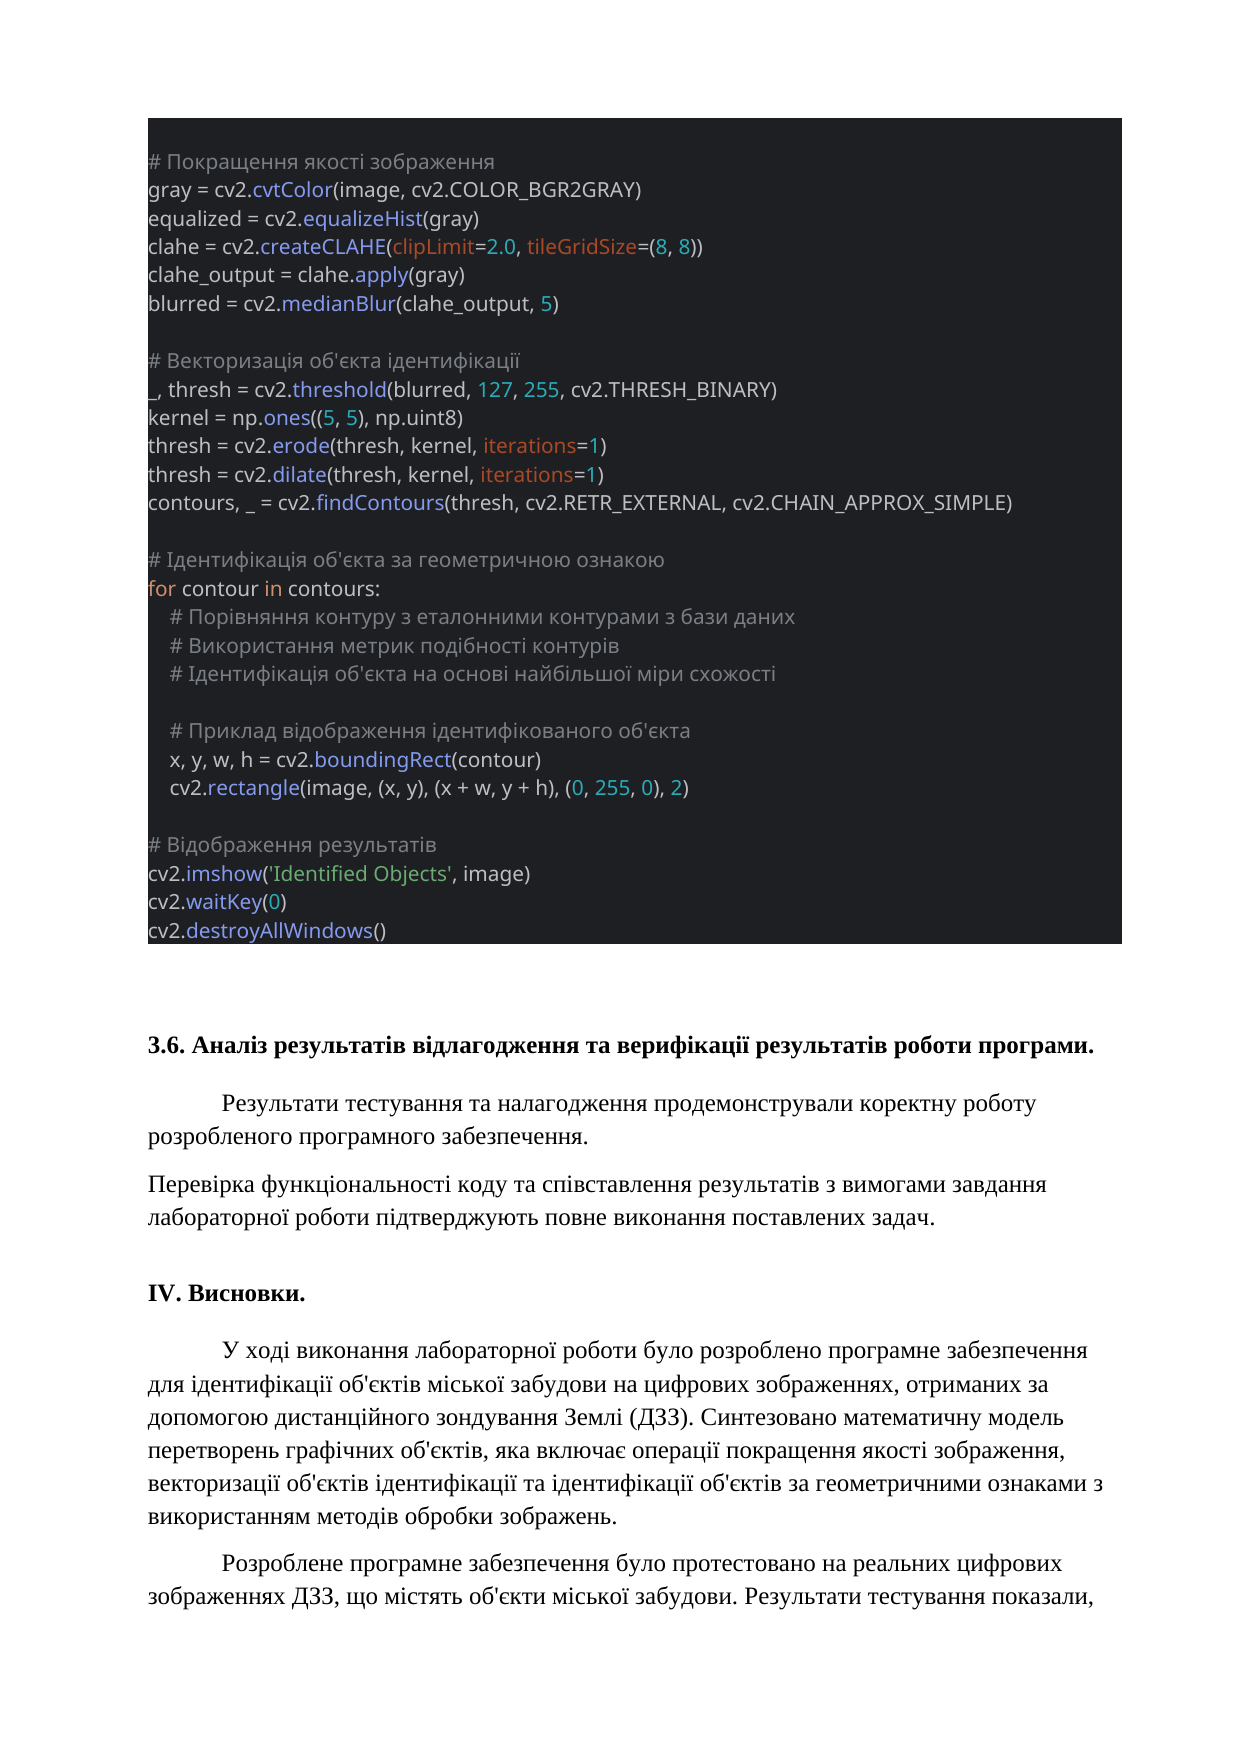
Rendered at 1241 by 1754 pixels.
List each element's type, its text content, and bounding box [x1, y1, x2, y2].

text У ході виконання лабораторної роботи було розроблено програмне забезпечення для ідентифікації об'єктів міської забудови на цифрових зображеннях, отриманих за допомогою дистанційного зондування Землі (ДЗЗ). Синтезовано математичну модель перетворень графічних об'єктів, яка включає операції покращення якості зображення, векторизації об'єктів ідентифікації та ідентифікації об'єктів за геометричними ознаками з використанням методів обробки зображень. [148, 1336, 1122, 1529]
text Розроблене програмне забезпечення було протестовано на реальних цифрових зображеннях ДЗЗ, що містять об'єкти міської забудови. Результати тестування показали, [148, 1548, 1122, 1610]
text 3.6. Аналіз результатів відлагодження та верифікації результатів роботи програми. [148, 1031, 1122, 1059]
text IV. Висновки. [148, 1278, 1122, 1307]
text Перевірка функціональності коду та співставлення результатів з вимогами завдання лабораторної роботи підтверджують повне виконання поставлених задач. [148, 1169, 1122, 1231]
text Результати тестування та налагодження продемонстрували коректну роботу розробленого програмного забезпечення. [148, 1088, 1122, 1150]
text # Покращення якості зображення gray = cv2.cvtColor(image, cv2.COLOR_BGR2GRAY) equalized = cv2.equalizeHist(gray) clahe = cv2.createCLAHE(clipLimit=2.0, tileGridSize=(8, 8)) clahe_output = clahe.apply(gray) blurred = cv2.medianBlur(clahe_output, 5) # Векторизація об'єкта ідентифікації _, thresh = cv2.threshold(blurred, 127, 255, cv2.THRESH_BINARY) kernel = np.ones((5, 5), np.uint8) thresh = cv2.erode(thresh, kernel, iterations=1) thresh = cv2.dilate(thresh, kernel, iterations=1) contours, _ = cv2.findContours(thresh, cv2.RETR_EXTERNAL, cv2.CHAIN_APPROX_SIMPLE) # Ідентифікація об'єкта за геометричною ознакою for contour in contours: # Порівняння контуру з еталонними контурами з бази даних # Використання метрик подібності контурів # Ідентифікація об'єкта на основі найбільшої міри схожості # Приклад відображення ідентифікованого об'єкта x, y, w, h = cv2.boundingRect(contour) cv2.rectangle(image, (x, y), (x + w, y + h), (0, 255, 0), 2) # Відображення результатів cv2.imshow('Identified Objects', image) cv2.waitKey(0) cv2.destroyAllWindows() [148, 118, 1122, 944]
